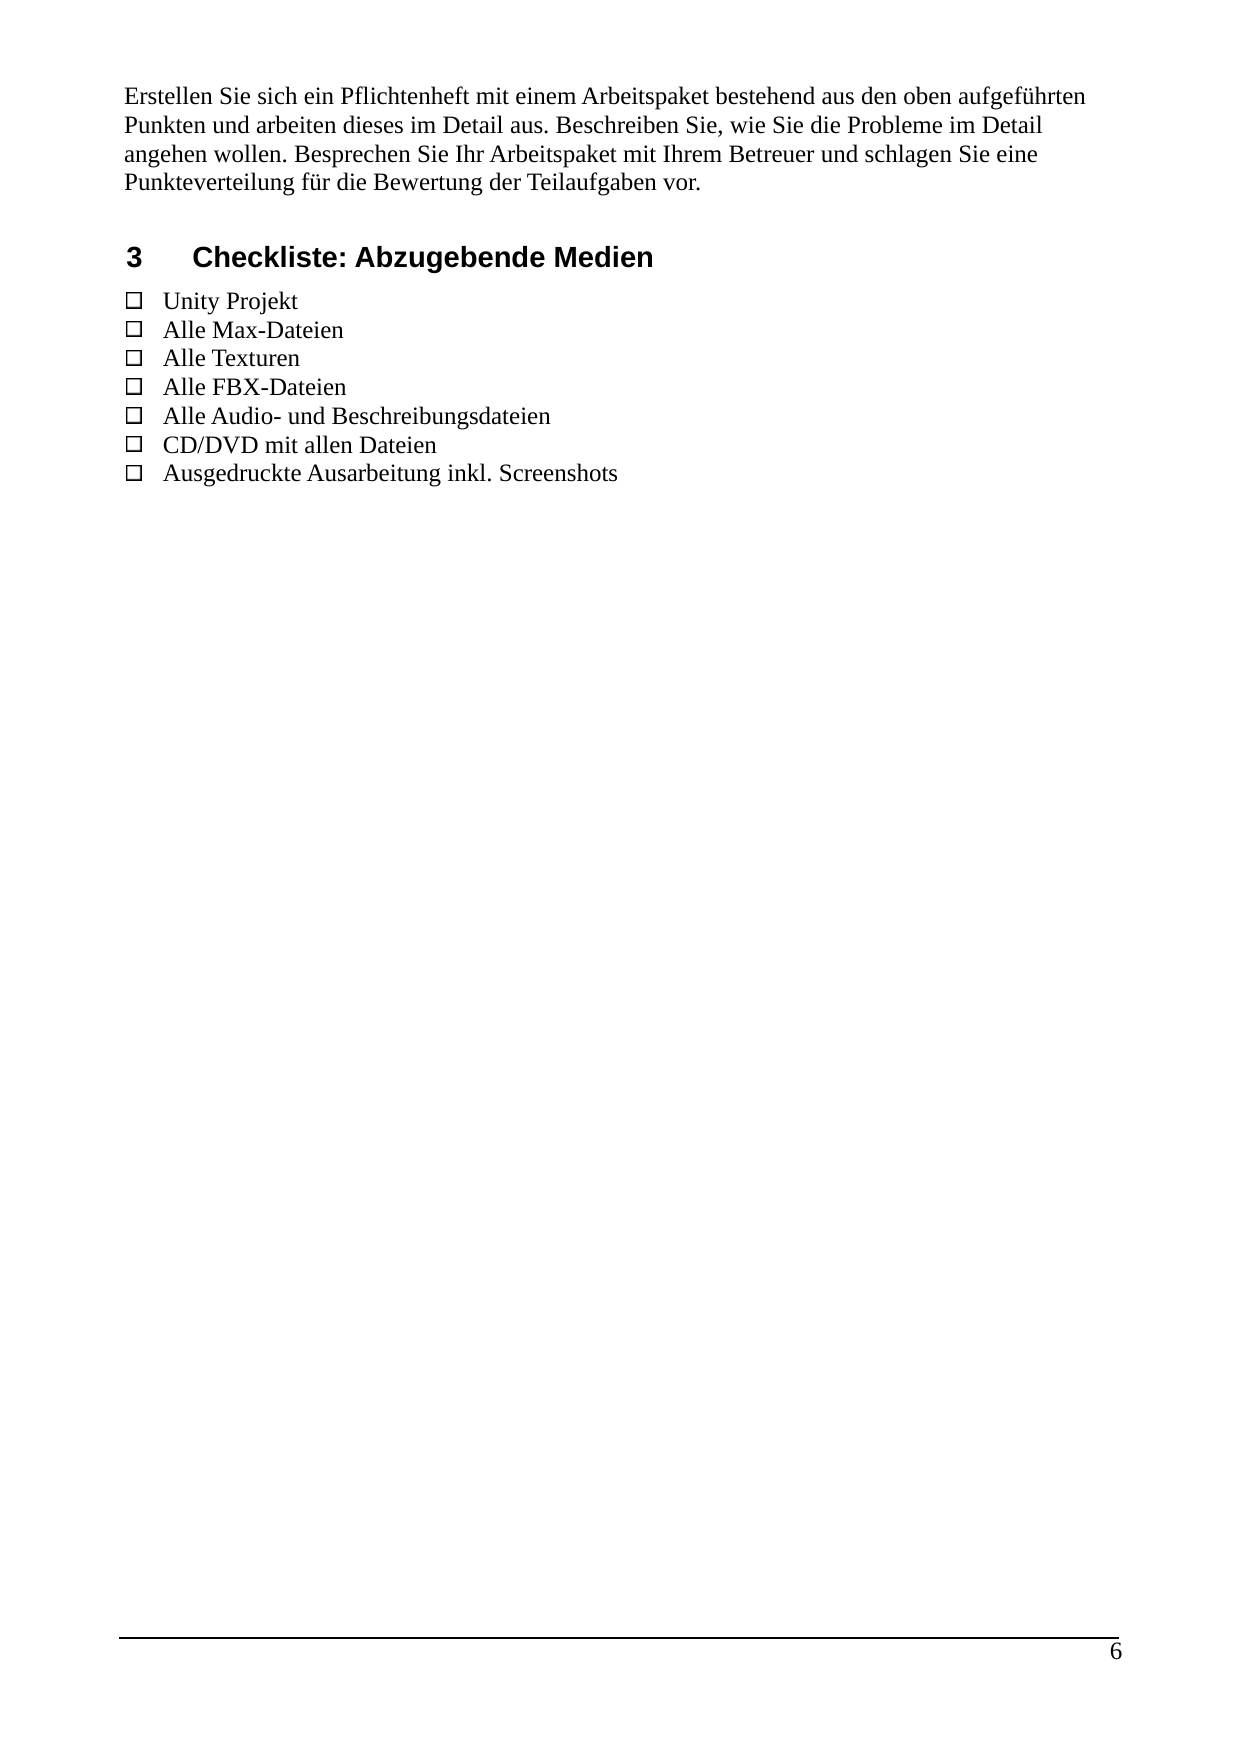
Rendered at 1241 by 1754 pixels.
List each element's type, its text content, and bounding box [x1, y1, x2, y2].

subtitle Checkliste: Abzugebende Medien [118, 240, 1122, 273]
list CD/DVD mit allen Dateien [125, 430, 1122, 458]
table_cell Erstellen Sie sich ein Pflichtenheft mit einem Arbeitspaket bestehend aus den oben aufgeführten Punkten und arbeiten dieses im Detail aus. Beschreiben Sie, wie Sie die Probleme im Detail angehen wollen. Besprechen Sie Ihr Arbeitspaket mit Ihrem Betreuer und schlagen Sie eine Punkteverteilung für die Bewertung der Teilaufgaben vor. [119, 76, 1122, 214]
list Ausgedruckte Ausarbeitung inkl. Screenshots [125, 458, 1122, 487]
list Alle Max-Dateien [125, 315, 1122, 343]
list Unity Projekt [125, 286, 1122, 315]
list Alle Texturen [125, 343, 1122, 372]
list Alle FBX-Dateien [125, 372, 1122, 401]
list Alle Audio- und Beschreibungsdateien [125, 401, 1122, 430]
